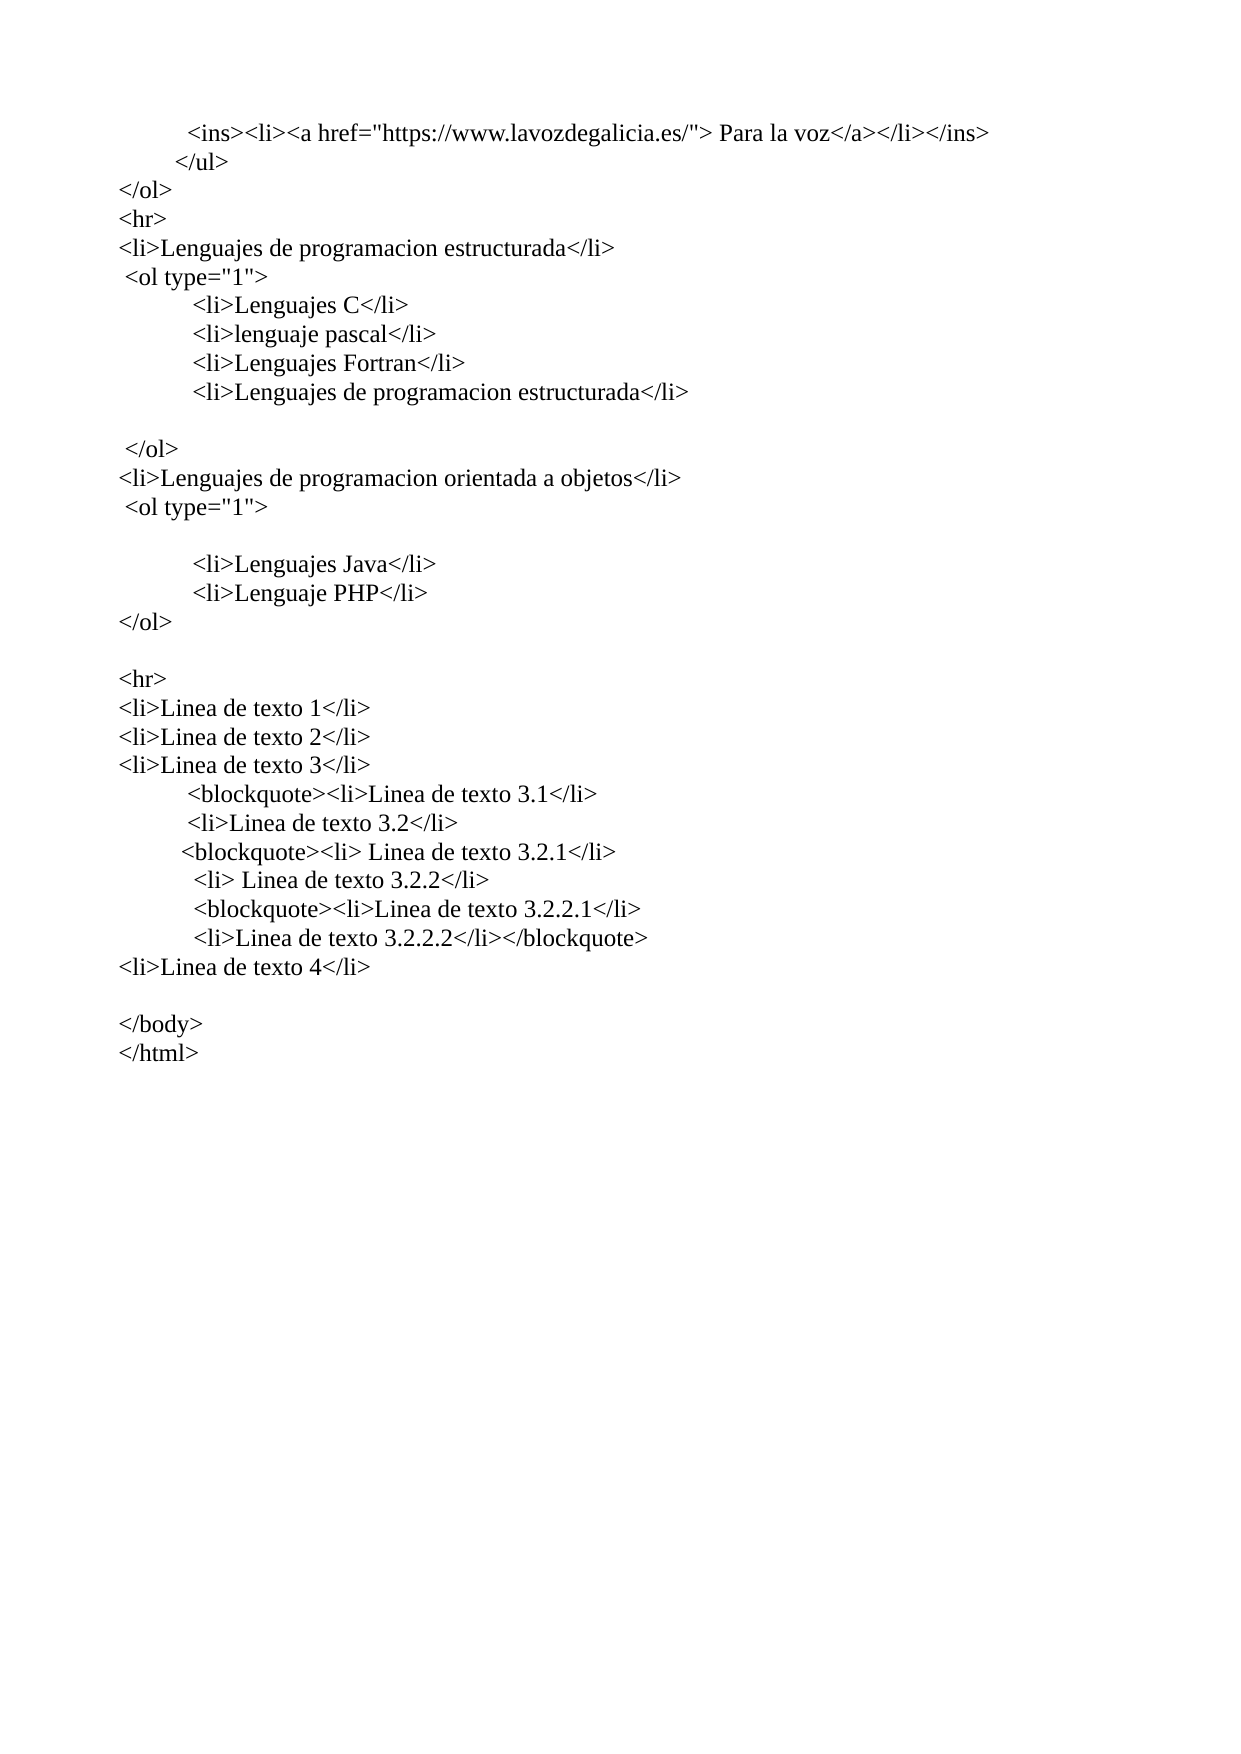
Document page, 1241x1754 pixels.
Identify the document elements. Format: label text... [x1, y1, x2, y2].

text </ol> [118, 176, 1122, 204]
text <li>Lenguajes Java</li> [118, 549, 1122, 578]
text </ol> [118, 434, 1122, 463]
text <blockquote><li>Linea de texto 3.2.2.1</li> [118, 894, 1122, 923]
text </body> [118, 1009, 1122, 1038]
text <blockquote><li>Linea de texto 3.1</li> [118, 779, 1122, 808]
text <hr> [118, 664, 1122, 693]
text <li>Linea de texto 3.2</li> [118, 808, 1122, 837]
text <ol type="1"> [118, 492, 1122, 521]
text <li>Linea de texto 3.2.2.2</li></blockquote> [118, 923, 1122, 952]
text <blockquote><li> Linea de texto 3.2.1</li> [118, 837, 1122, 866]
text <ins><li><a href="https://www.lavozdegalicia.es/"> Para la voz</a></li></ins> [118, 118, 1122, 147]
text </ol> [118, 607, 1122, 636]
text <li>Linea de texto 2</li> [118, 722, 1122, 751]
text <ol type="1"> [118, 262, 1122, 291]
text <li>Lenguajes C</li> [118, 291, 1122, 319]
text <li> Linea de texto 3.2.2</li> [118, 866, 1122, 894]
text <li>Lenguajes de programacion estructurada</li> [118, 233, 1122, 262]
text <li>Linea de texto 3</li> [118, 751, 1122, 779]
text <li>Linea de texto 4</li> [118, 952, 1122, 981]
text <hr> [118, 204, 1122, 233]
text <li>Lenguajes de programacion estructurada</li> [118, 377, 1122, 406]
text <li>Lenguajes Fortran</li> [118, 348, 1122, 377]
text </ul> [118, 147, 1122, 176]
text <li>Lenguajes de programacion orientada a objetos</li> [118, 463, 1122, 492]
text <li>lenguaje pascal</li> [118, 319, 1122, 348]
text <li>Linea de texto 1</li> [118, 693, 1122, 722]
text <li>Lenguaje PHP</li> [118, 578, 1122, 607]
text </html> [118, 1038, 1122, 1067]
